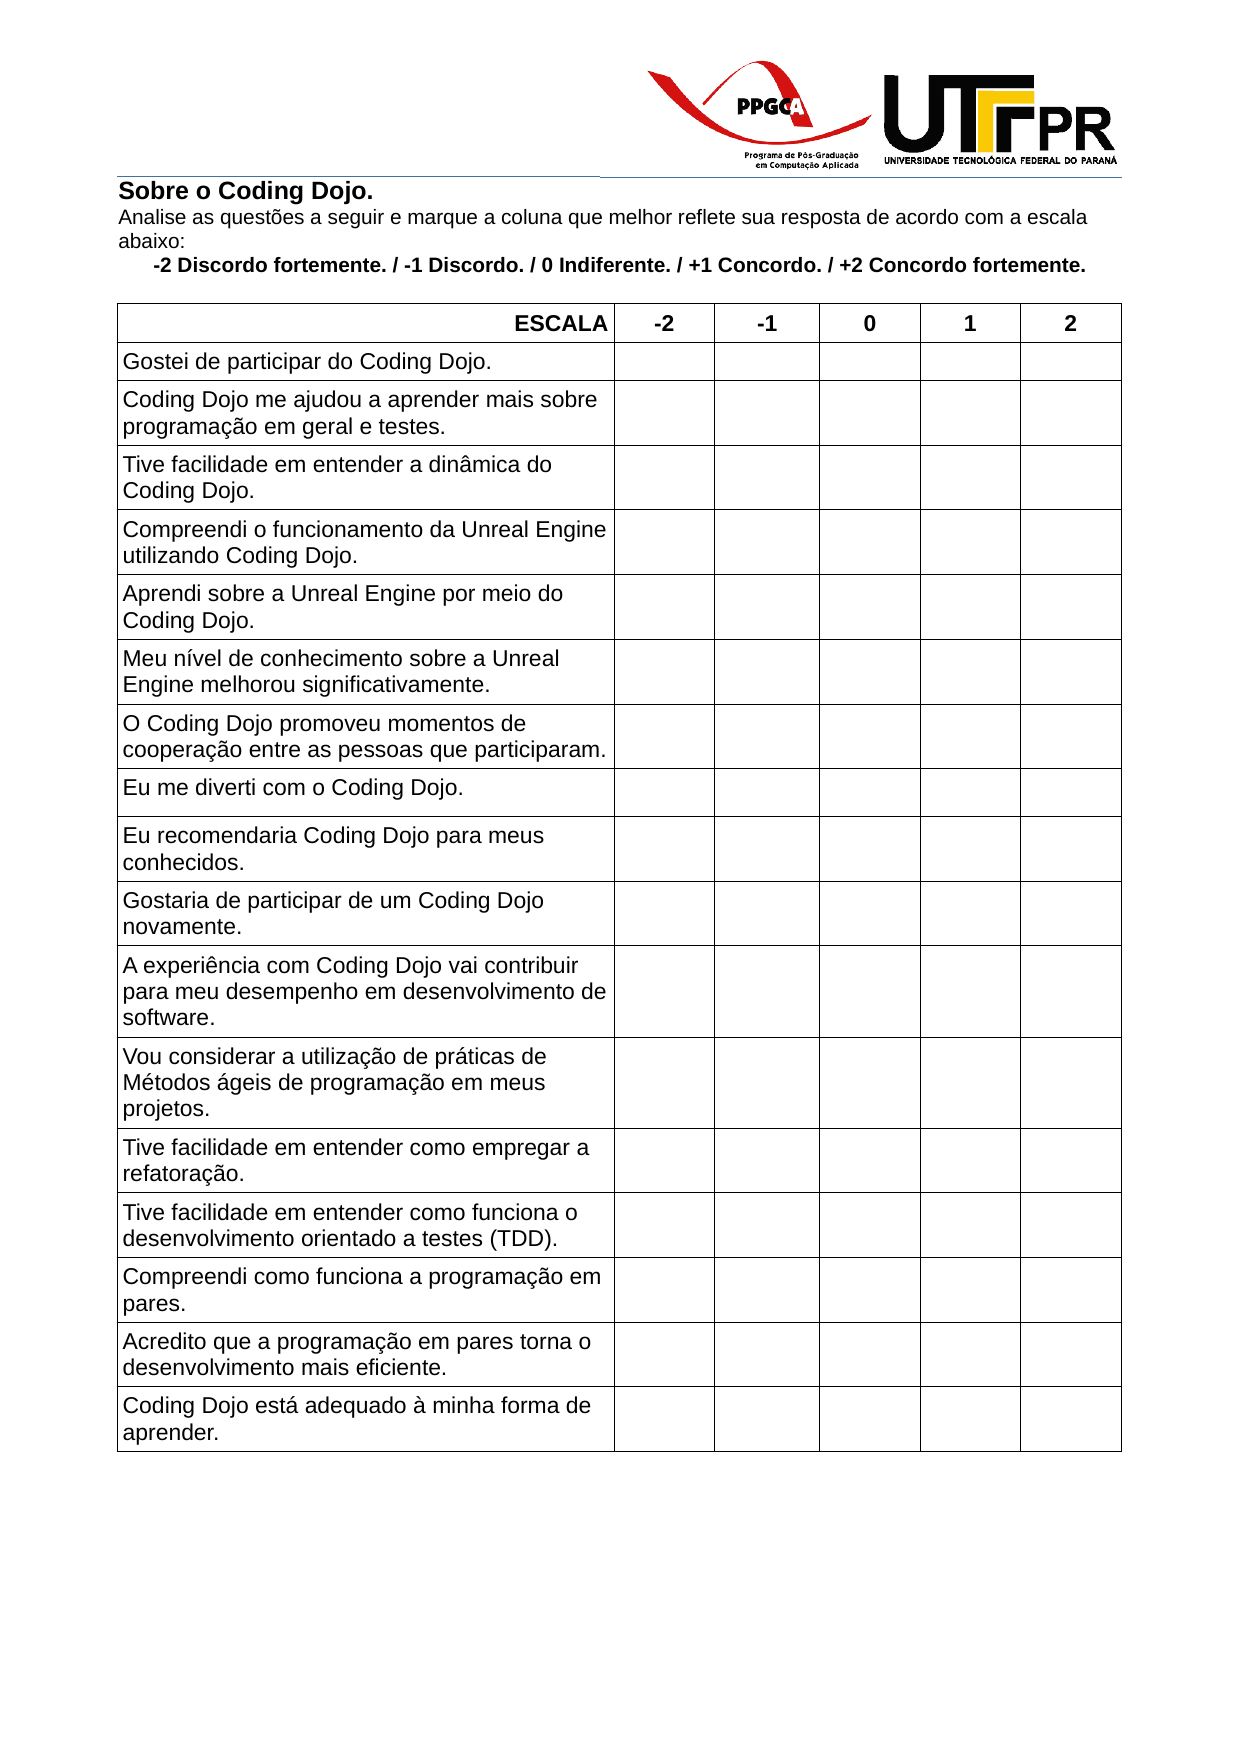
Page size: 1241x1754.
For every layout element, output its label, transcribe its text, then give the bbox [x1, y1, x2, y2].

table_cell [921, 1387, 1020, 1451]
table_cell [1021, 1387, 1121, 1451]
table_cell [1021, 446, 1121, 509]
table_cell [715, 1258, 819, 1322]
table_cell [1021, 882, 1121, 945]
text Sobre o Coding Dojo. [118, 176, 1122, 205]
table_cell Eu me diverti com o Coding Dojo. [118, 769, 614, 816]
table_cell [615, 769, 714, 816]
table_cell Tive facilidade em entender a dinâmica do Coding Dojo. [118, 446, 614, 509]
table_cell Aprendi sobre a Unreal Engine por meio do Coding Dojo. [118, 575, 614, 639]
table_cell [715, 1193, 819, 1257]
table_cell O Coding Dojo promoveu momentos de cooperação entre as pessoas que participaram. [118, 705, 614, 768]
picture [642, 55, 1122, 173]
table_header 0 [820, 304, 920, 342]
table_cell [615, 1387, 714, 1451]
table_cell Meu nível de conhecimento sobre a Unreal Engine melhorou significativamente. [118, 640, 614, 703]
table_cell [1021, 1129, 1121, 1192]
table_cell [1021, 381, 1121, 445]
table_cell [715, 575, 819, 639]
table_cell [820, 705, 920, 768]
table_cell [1021, 705, 1121, 768]
table_cell Tive facilidade em entender como empregar a refatoração. [118, 1129, 614, 1192]
table_cell [715, 817, 819, 881]
table_cell [820, 1323, 920, 1386]
table_cell [921, 705, 1020, 768]
table_header ESCALA [118, 304, 614, 342]
table_cell [615, 1038, 714, 1127]
table_cell [921, 882, 1020, 945]
table_cell [615, 1323, 714, 1386]
table_cell [820, 817, 920, 881]
table_cell [820, 1258, 920, 1322]
table_cell [820, 1129, 920, 1192]
table_cell [715, 946, 819, 1036]
table_cell [615, 1129, 714, 1192]
table_cell [820, 640, 920, 703]
table_cell [921, 640, 1020, 703]
table_cell [715, 640, 819, 703]
table_cell [921, 1323, 1020, 1386]
table_cell [1021, 1193, 1121, 1257]
table_cell [1021, 817, 1121, 881]
table_cell [820, 946, 920, 1036]
table_cell [715, 705, 819, 768]
text -2 Discordo fortemente. / -1 Discordo. / 0 Indiferente. / +1 Concordo. / +2 Concordo fortemente. [118, 253, 1122, 277]
table_cell Eu recomendaria Coding Dojo para meus conhecidos. [118, 817, 614, 881]
table_header 1 [921, 304, 1020, 342]
table_cell [820, 1038, 920, 1127]
table_cell [820, 446, 920, 509]
table_cell [715, 1038, 819, 1127]
table_cell [820, 769, 920, 816]
table_cell [921, 510, 1020, 574]
table_cell [615, 1193, 714, 1257]
table_cell [820, 1193, 920, 1257]
table_cell [1021, 946, 1121, 1036]
table_cell [615, 343, 714, 380]
table_cell [820, 510, 920, 574]
table_cell [615, 817, 714, 881]
table_cell [921, 575, 1020, 639]
table_cell [715, 1323, 819, 1386]
table_cell [1021, 1258, 1121, 1322]
table_header 2 [1021, 304, 1121, 342]
table_cell [921, 1038, 1020, 1127]
table_cell [921, 946, 1020, 1036]
table_cell [715, 1387, 819, 1451]
table_cell Acredito que a programação em pares torna o desenvolvimento mais eficiente. [118, 1323, 614, 1386]
table_cell [715, 882, 819, 945]
table_cell [921, 1129, 1020, 1192]
table_cell Compreendi como funciona a programação em pares. [118, 1258, 614, 1322]
table_cell [715, 446, 819, 509]
table_cell [615, 575, 714, 639]
table_cell Gostei de participar do Coding Dojo. [118, 343, 614, 380]
table_cell Vou considerar a utilização de práticas de Métodos ágeis de programação em meus projetos. [118, 1038, 614, 1127]
table_cell [921, 1258, 1020, 1322]
table_cell [1021, 1038, 1121, 1127]
table_cell [715, 1129, 819, 1192]
table_cell Gostaria de participar de um Coding Dojo novamente. [118, 882, 614, 945]
table_cell [820, 1387, 920, 1451]
table_cell [921, 381, 1020, 445]
table_cell [1021, 510, 1121, 574]
table_header -2 [615, 304, 714, 342]
table_cell [715, 510, 819, 574]
table_cell [820, 381, 920, 445]
table_cell Coding Dojo me ajudou a aprender mais sobre programação em geral e testes. [118, 381, 614, 445]
text Analise as questões a seguir e marque a coluna que melhor reflete sua resposta de acordo com a escala abaixo: [118, 205, 1122, 253]
table_cell [715, 769, 819, 816]
table_cell [921, 1193, 1020, 1257]
table_cell [615, 446, 714, 509]
table_cell [615, 946, 714, 1036]
table_cell [921, 343, 1020, 380]
table_cell [820, 343, 920, 380]
table_cell [615, 882, 714, 945]
table_cell Tive facilidade em entender como funciona o desenvolvimento orientado a testes (TDD). [118, 1193, 614, 1257]
table_cell [820, 882, 920, 945]
table_cell [921, 446, 1020, 509]
table_cell Compreendi o funcionamento da Unreal Engine utilizando Coding Dojo. [118, 510, 614, 574]
table_cell [615, 640, 714, 703]
table_cell [1021, 343, 1121, 380]
table_cell [820, 575, 920, 639]
table_cell [615, 510, 714, 574]
table_cell [921, 769, 1020, 816]
table_cell [921, 817, 1020, 881]
table_cell [1021, 1323, 1121, 1386]
table_cell [1021, 769, 1121, 816]
table_cell A experiência com Coding Dojo vai contribuir para meu desempenho em desenvolvimento de software. [118, 946, 614, 1036]
table_cell [715, 343, 819, 380]
table_cell [615, 705, 714, 768]
table_cell [615, 381, 714, 445]
table_cell [615, 1258, 714, 1322]
table_cell [715, 381, 819, 445]
table_header -1 [715, 304, 819, 342]
table_cell [1021, 640, 1121, 703]
table_cell Coding Dojo está adequado à minha forma de aprender. [118, 1387, 614, 1451]
table_cell [1021, 575, 1121, 639]
